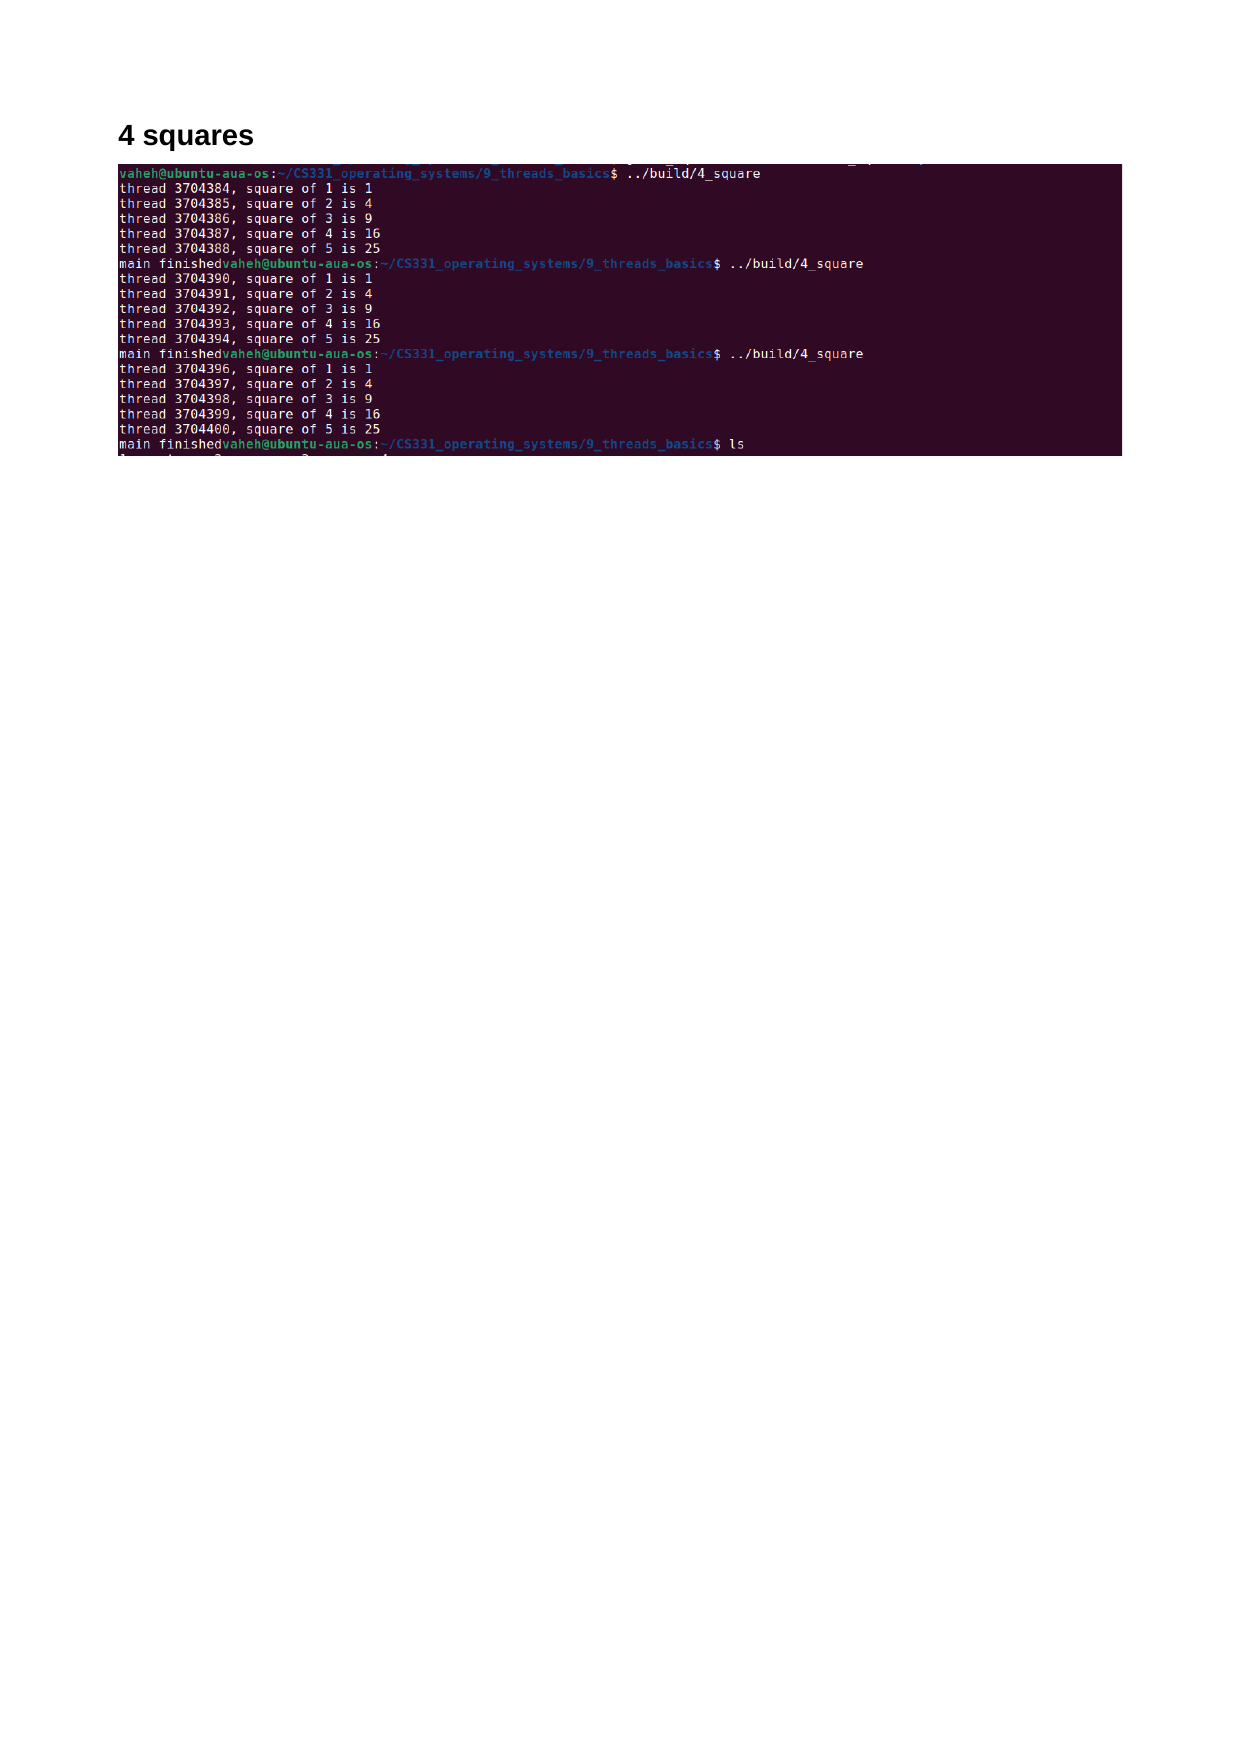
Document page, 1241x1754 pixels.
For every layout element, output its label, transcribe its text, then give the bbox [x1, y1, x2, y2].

subtitle 4 squares [118, 118, 1122, 152]
picture [118, 164, 1123, 456]
